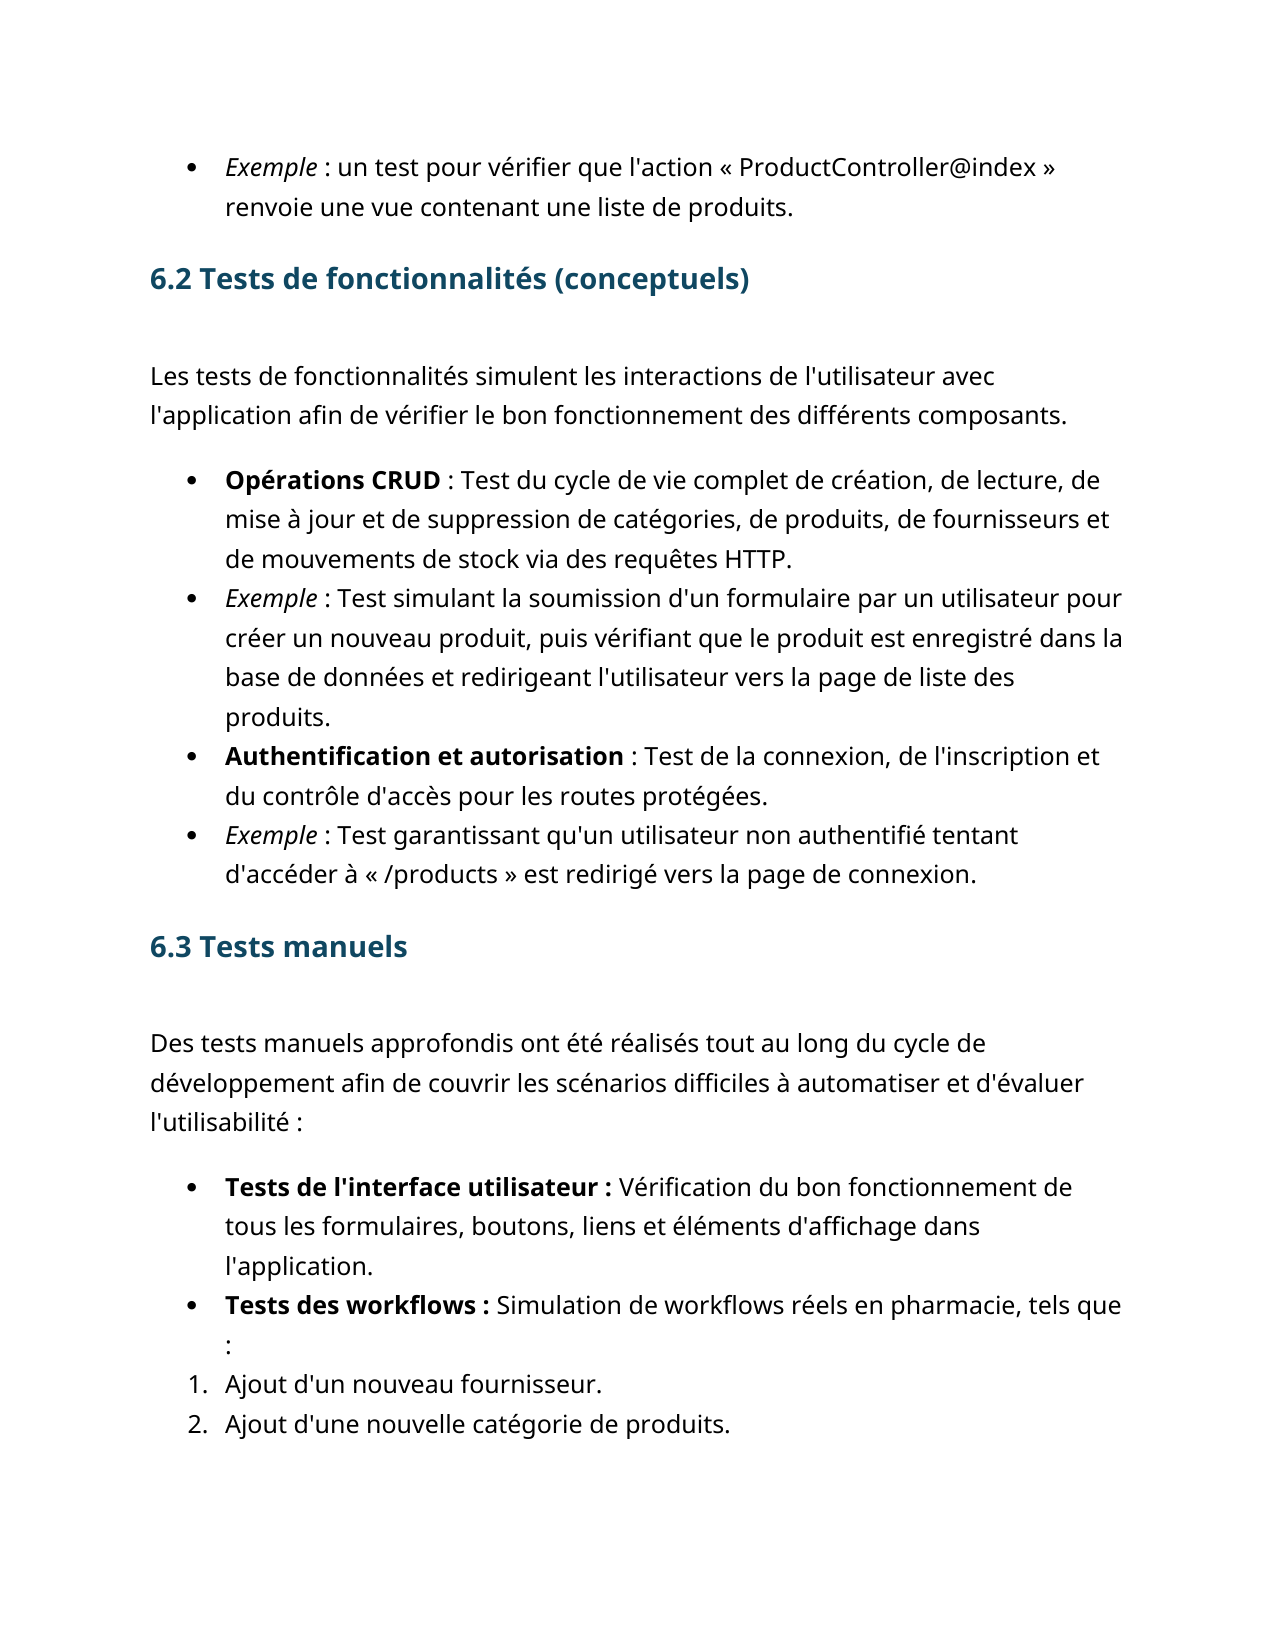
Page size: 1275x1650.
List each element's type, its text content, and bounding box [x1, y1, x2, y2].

text Des tests manuels approfondis ont été réalisés tout au long du cycle de développement afin de couvrir les scénarios difficiles à automatiser et d'évaluer l'utilisabilité : [150, 1026, 1125, 1139]
list Opérations CRUD : Test du cycle de vie complet de création, de lecture, de mise à jour et de suppression de catégories, de produits, de fournisseurs et de mouvements de stock via des requêtes HTTP. [187, 462, 1125, 575]
list Ajout d'un nouveau fournisseur. [187, 1367, 1125, 1401]
subtitle 6.3 Tests manuels [150, 926, 1125, 966]
list Exemple : un test pour vérifier que l'action « ProductController@index » renvoie une vue contenant une liste de produits. [187, 150, 1125, 223]
subtitle 6.2 Tests de fonctionnalités (conceptuels) [150, 258, 1125, 298]
list Tests des workflows : Simulation de workflows réels en pharmacie, tels que : [187, 1288, 1125, 1362]
list Exemple : Test simulant la soumission d'un formulaire par un utilisateur pour créer un nouveau produit, puis vérifiant que le produit est enregistré dans la base de données et redirigeant l'utilisateur vers la page de liste des produits. [187, 581, 1125, 733]
list Exemple : Test garantissant qu'un utilisateur non authentifié tentant d'accéder à « /products » est redirigé vers la page de connexion. [187, 818, 1125, 891]
text Les tests de fonctionnalités simulent les interactions de l'utilisateur avec l'application afin de vérifier le bon fonctionnement des différents composants. [150, 358, 1125, 432]
list Tests de l'interface utilisateur : Vérification du bon fonctionnement de tous les formulaires, boutons, liens et éléments d'affichage dans l'application. [187, 1169, 1125, 1283]
list Authentification et autorisation : Test de la connexion, de l'inscription et du contrôle d'accès pour les routes protégées. [187, 739, 1125, 812]
list Ajout d'une nouvelle catégorie de produits. [187, 1406, 1125, 1441]
